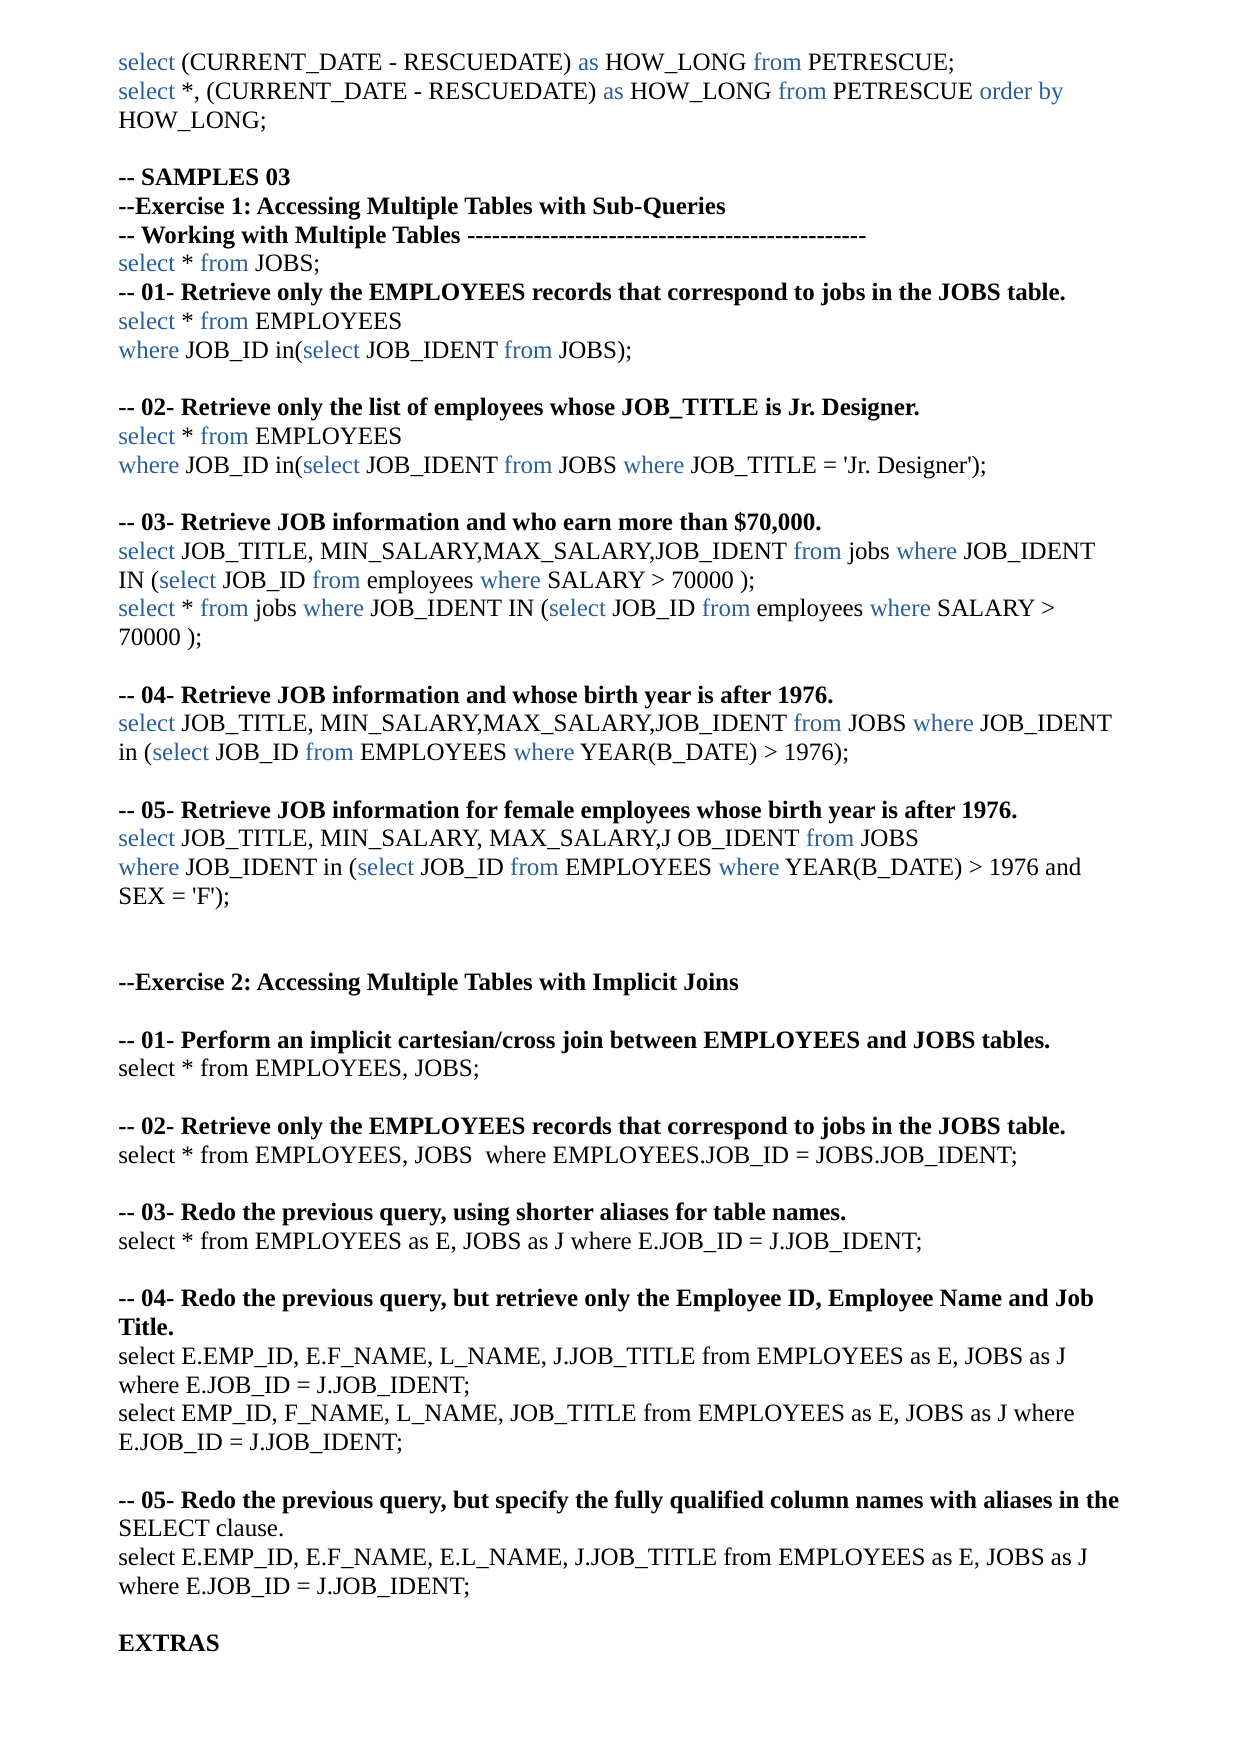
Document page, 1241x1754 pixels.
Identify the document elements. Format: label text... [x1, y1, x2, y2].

text select JOB_TITLE, MIN_SALARY,MAX_SALARY,JOB_IDENT from jobs where JOB_IDENT IN (select JOB_ID from employees where SALARY > 70000 ); [118, 536, 1122, 593]
text select * from EMPLOYEES as E, JOBS as J where E.JOB_ID = J.JOB_IDENT; [118, 1226, 1122, 1255]
text -- 03- Redo the previous query, using shorter aliases for table names. [118, 1197, 1122, 1226]
text where JOB_IDENT in (select JOB_ID from EMPLOYEES where YEAR(B_DATE) > 1976 and SEX = 'F'); [118, 852, 1122, 910]
text -- 01- Perform an implicit cartesian/cross join between EMPLOYEES and JOBS tables. [118, 1025, 1122, 1053]
text --Exercise 2: Accessing Multiple Tables with Implicit Joins [118, 967, 1122, 996]
text where JOB_ID in(select JOB_IDENT from JOBS where JOB_TITLE = 'Jr. Designer'); [118, 450, 1122, 478]
text -- 04- Retrieve JOB information and whose birth year is after 1976. [118, 680, 1122, 708]
text select JOB_TITLE, MIN_SALARY,MAX_SALARY,JOB_IDENT from JOBS where JOB_IDENT in (select JOB_ID from EMPLOYEES where YEAR(B_DATE) > 1976); [118, 708, 1122, 766]
text -- Working with Multiple Tables ------------------------------------------------ [118, 220, 1122, 248]
text select JOB_TITLE, MIN_SALARY, MAX_SALARY,J OB_IDENT from JOBS [118, 823, 1122, 852]
text select EMP_ID, F_NAME, L_NAME, JOB_TITLE from EMPLOYEES as E, JOBS as J where E.JOB_ID = J.JOB_IDENT; [118, 1398, 1122, 1456]
text select E.EMP_ID, E.F_NAME, E.L_NAME, J.JOB_TITLE from EMPLOYEES as E, JOBS as J where E.JOB_ID = J.JOB_IDENT; [118, 1542, 1122, 1600]
text --Exercise 1: Accessing Multiple Tables with Sub-Queries [118, 191, 1122, 220]
text -- 02- Retrieve only the list of employees whose JOB_TITLE is Jr. Designer. [118, 392, 1122, 421]
text select * from EMPLOYEES, JOBS where EMPLOYEES.JOB_ID = JOBS.JOB_IDENT; [118, 1140, 1122, 1168]
text select * from JOBS; [118, 248, 1122, 277]
text select (CURRENT_DATE - RESCUEDATE) as HOW_LONG from PETRESCUE; [118, 47, 1122, 76]
text -- 05- Retrieve JOB information for female employees whose birth year is after 1976. [118, 795, 1122, 823]
text select *, (CURRENT_DATE - RESCUEDATE) as HOW_LONG from PETRESCUE order by HOW_LONG; [118, 76, 1122, 133]
text select * from EMPLOYEES [118, 421, 1122, 450]
text -- 05- Redo the previous query, but specify the fully qualified column names with aliases in the SELECT clause. [118, 1485, 1122, 1542]
text select * from EMPLOYEES, JOBS; [118, 1053, 1122, 1082]
text -- 02- Retrieve only the EMPLOYEES records that correspond to jobs in the JOBS table. [118, 1111, 1122, 1140]
text select E.EMP_ID, E.F_NAME, L_NAME, J.JOB_TITLE from EMPLOYEES as E, JOBS as J where E.JOB_ID = J.JOB_IDENT; [118, 1341, 1122, 1398]
text where JOB_ID in(select JOB_IDENT from JOBS); [118, 335, 1122, 363]
text select * from jobs where JOB_IDENT IN (select JOB_ID from employees where SALARY > 70000 ); [118, 593, 1122, 651]
text -- SAMPLES 03 [118, 162, 1122, 191]
text select * from EMPLOYEES [118, 306, 1122, 335]
text -- 04- Redo the previous query, but retrieve only the Employee ID, Employee Name and Job Title. [118, 1283, 1122, 1341]
text -- 01- Retrieve only the EMPLOYEES records that correspond to jobs in the JOBS table. [118, 277, 1122, 306]
text -- 03- Retrieve JOB information and who earn more than $70,000. [118, 507, 1122, 536]
text EXTRAS [118, 1628, 1122, 1657]
